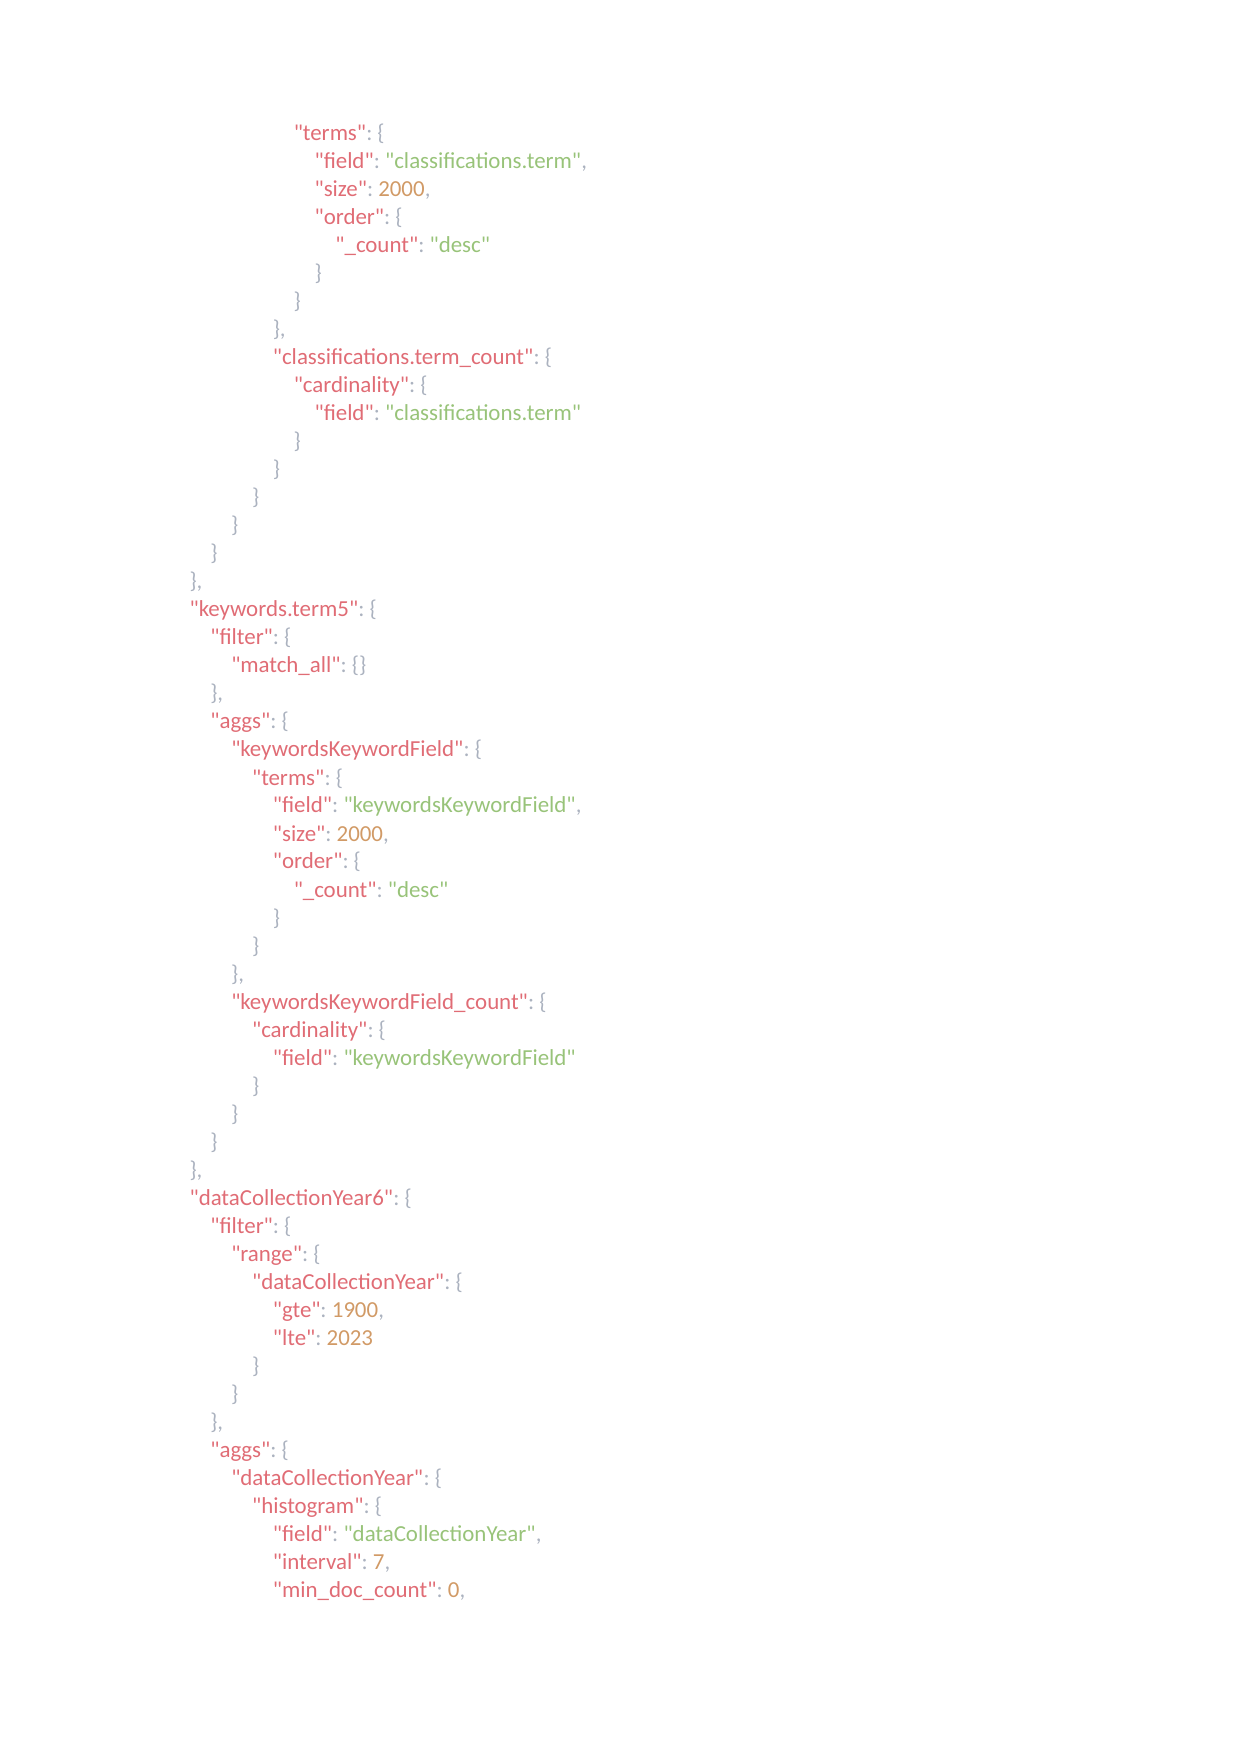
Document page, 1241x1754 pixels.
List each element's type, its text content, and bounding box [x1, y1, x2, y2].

text } [148, 903, 1093, 931]
text "field": "dataCollectionYear", [148, 1519, 1093, 1547]
text "dataCollectionYear6": { [148, 1183, 1093, 1211]
text "size": 2000, [148, 819, 1093, 847]
text "order": { [148, 202, 1093, 230]
text }, [148, 1155, 1093, 1183]
text "aggs": { [148, 707, 1093, 734]
text "size": 2000, [148, 174, 1093, 202]
text } [148, 538, 1093, 566]
text "histogram": { [148, 1491, 1093, 1519]
text "filter": { [148, 1211, 1093, 1239]
text } [148, 1071, 1093, 1099]
text }, [148, 959, 1093, 987]
text "aggs": { [148, 1435, 1093, 1463]
text "cardinality": { [148, 370, 1093, 398]
text "range": { [148, 1239, 1093, 1267]
text "order": { [148, 847, 1093, 875]
text "classifications.term_count": { [148, 342, 1093, 370]
text } [148, 1379, 1093, 1407]
text "_count": "desc" [148, 875, 1093, 903]
text } [148, 454, 1093, 482]
text "filter": { [148, 622, 1093, 651]
text "gte": 1900, [148, 1295, 1093, 1323]
text "keywords.term5": { [148, 594, 1093, 622]
text "match_all": {} [148, 651, 1093, 678]
text "lte": 2023 [148, 1323, 1093, 1351]
text } [148, 286, 1093, 314]
text } [148, 931, 1093, 959]
text "keywordsKeywordField": { [148, 734, 1093, 763]
text } [148, 1351, 1093, 1379]
text }, [148, 1407, 1093, 1435]
text } [148, 426, 1093, 454]
text "dataCollectionYear": { [148, 1267, 1093, 1295]
text "terms": { [148, 118, 1093, 146]
text "min_doc_count": 0, [148, 1575, 1093, 1603]
text "interval": 7, [148, 1547, 1093, 1575]
text }, [148, 566, 1093, 594]
text "field": "keywordsKeywordField", [148, 791, 1093, 819]
text "_count": "desc" [148, 230, 1093, 258]
text }, [148, 678, 1093, 707]
text } [148, 1127, 1093, 1155]
text "cardinality": { [148, 1015, 1093, 1043]
text } [148, 1099, 1093, 1127]
text } [148, 510, 1093, 538]
text "terms": { [148, 763, 1093, 791]
text "field": "classifications.term" [148, 398, 1093, 426]
text "field": "classifications.term", [148, 146, 1093, 174]
text }, [148, 314, 1093, 342]
text "keywordsKeywordField_count": { [148, 987, 1093, 1015]
text } [148, 258, 1093, 286]
text "dataCollectionYear": { [148, 1463, 1093, 1491]
text } [148, 482, 1093, 510]
text "field": "keywordsKeywordField" [148, 1043, 1093, 1071]
